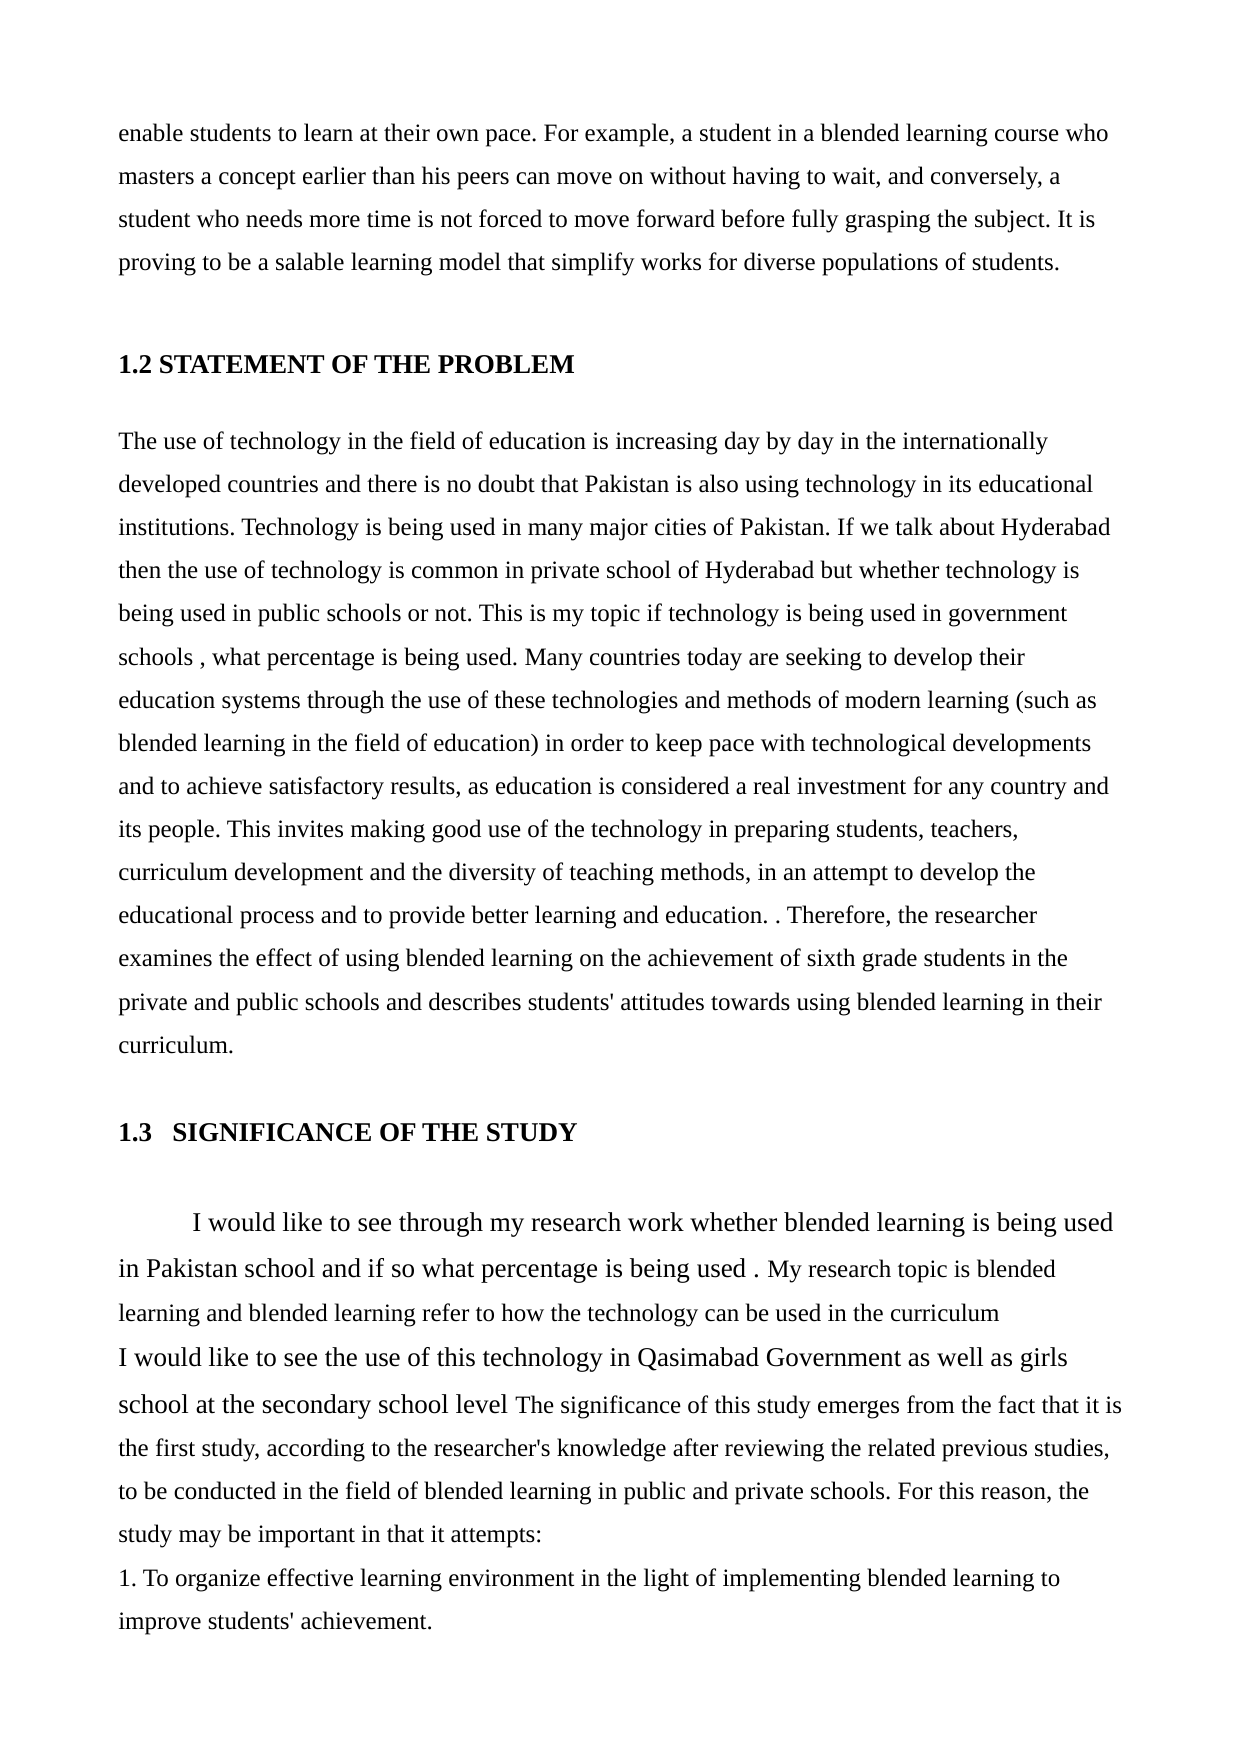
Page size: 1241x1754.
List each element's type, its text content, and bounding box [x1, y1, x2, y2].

text enable students to learn at their own pace. For example, a student in a blended learning course who masters a concept earlier than his peers can move on without having to wait, and conversely, a student who needs more time is not forced to move forward before fully grasping the subject. It is proving to be a salable learning model that simplify works for diverse populations of students. [118, 118, 1122, 276]
text I would like to see through my research work whether blended learning is being used in Pakistan school and if so what percentage is being used . My research topic is blended learning and blended learning refer to how the technology can be used in the curriculum [118, 1206, 1122, 1327]
text I would like to see the use of this technology in Qasimabad Government as well as girls school at the secondary school level The significance of this study emerges from the fact that it is the first study, according to the researcher's knowledge after reviewing the related previous studies, to be conducted in the field of blended learning in public and private schools. For this reason, the study may be important in that it attempts: 1. To organize effective learning environment in the light of implementing blended learning to improve students' achievement. [118, 1341, 1122, 1634]
text 1.3 SIGNIFICANCE OF THE STUDY [118, 1116, 1122, 1147]
text 1.2 STATEMENT OF THE PROBLEM [118, 348, 1122, 379]
text The use of technology in the field of education is increasing day by day in the internationally developed countries and there is no doubt that Pakistan is also using technology in its educational institutions. Technology is being used in many major cities of Pakistan. If we talk about Hyderabad then the use of technology is common in private school of Hyderabad but whether technology is being used in public schools or not. This is my topic if technology is being used in government schools , what percentage is being used. Many countries today are seeking to develop their education systems through the use of these technologies and methods of modern learning (such as blended learning in the field of education) in order to keep pace with technological developments and to achieve satisfactory results, as education is considered a real investment for any country and its people. This invites making good use of the technology in preparing students, teachers, curriculum development and the diversity of teaching methods, in an attempt to develop the educational process and to provide better learning and education. . Therefore, the researcher examines the effect of using blended learning on the achievement of sixth grade students in the private and public schools and describes students' attitudes towards using blended learning in their curriculum. [118, 426, 1122, 1058]
